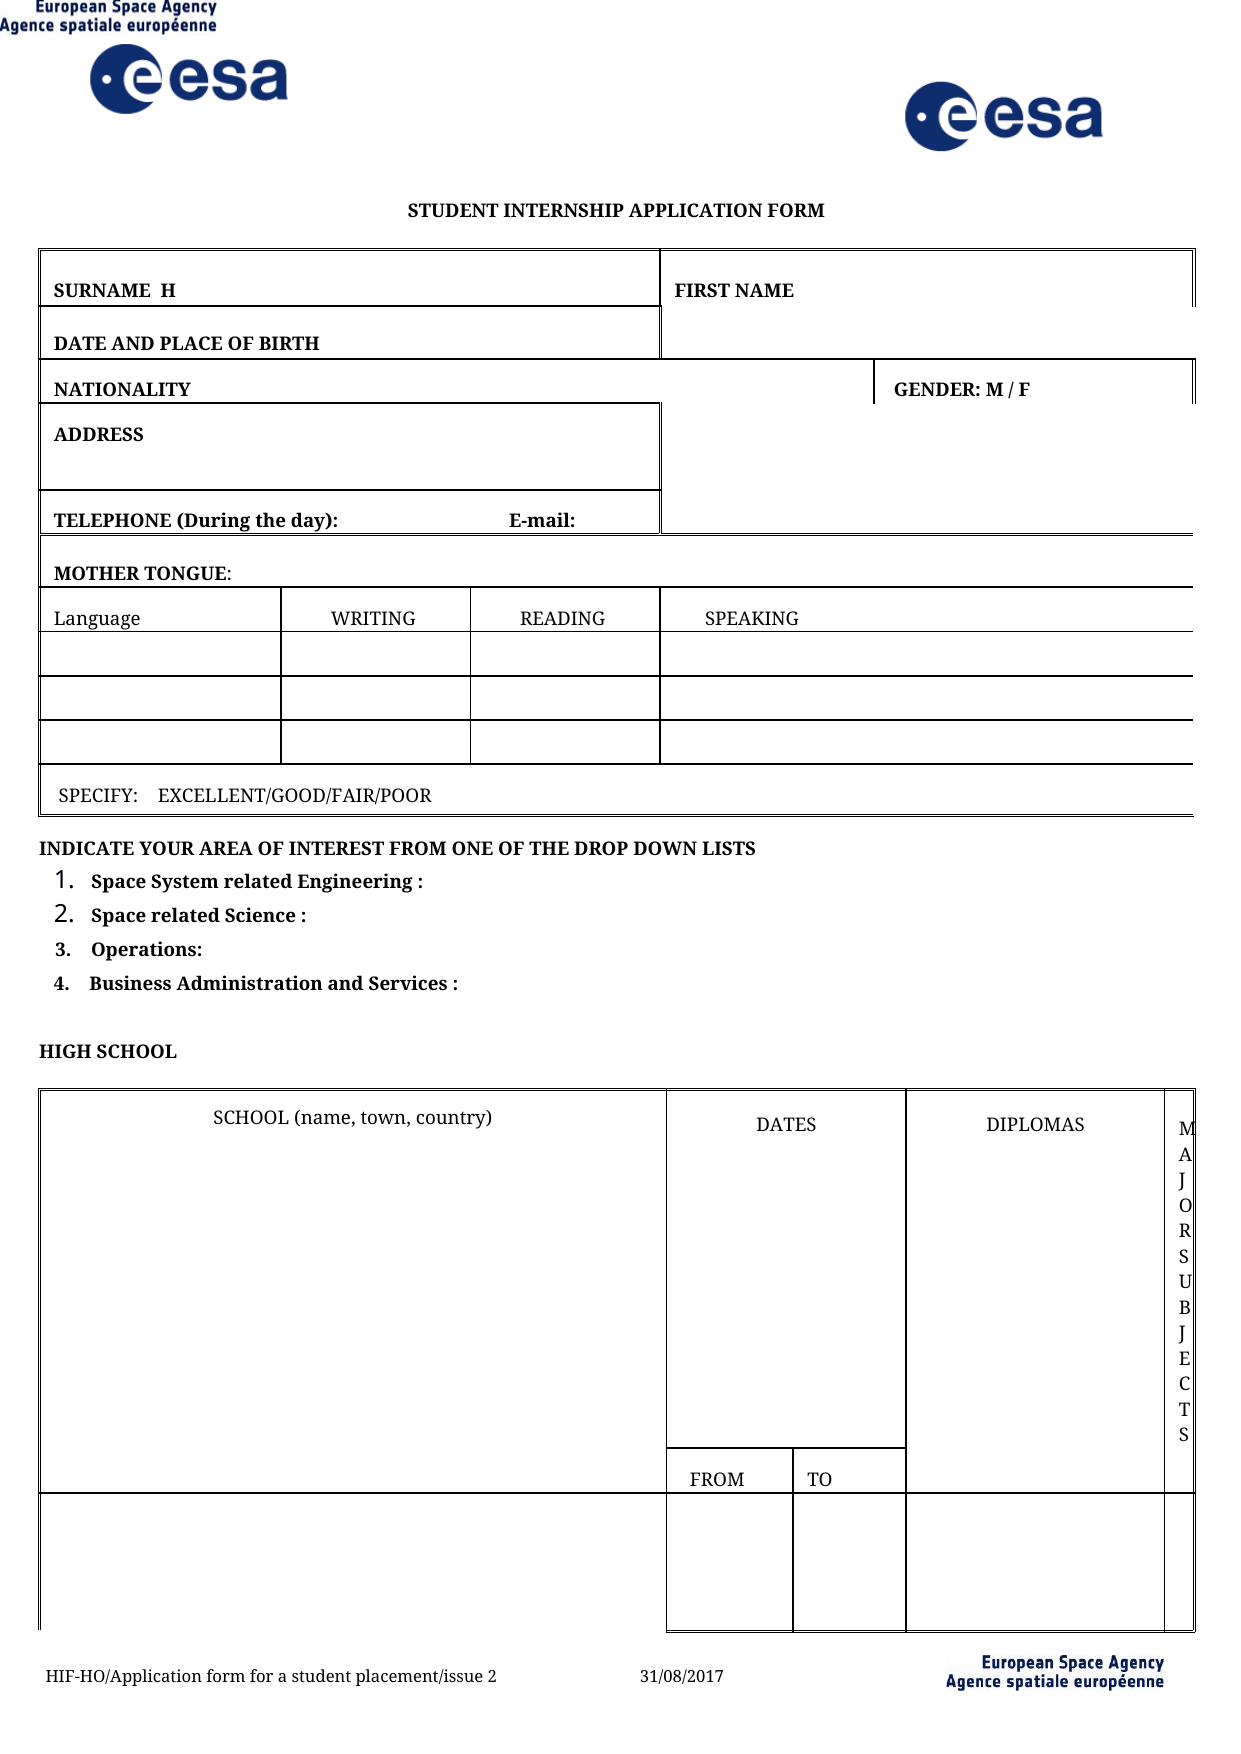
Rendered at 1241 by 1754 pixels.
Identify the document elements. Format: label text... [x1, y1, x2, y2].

table_cell [794, 1580, 905, 1629]
table_cell [1165, 1580, 1193, 1629]
picture [0, 0, 379, 160]
table_cell DATE AND PLACE OF BIRTH [41, 307, 659, 358]
table_cell [1165, 1538, 1193, 1578]
table_cell [41, 721, 280, 763]
table_cell [907, 1494, 1164, 1536]
table_cell READING [471, 588, 659, 631]
text STUDENT INTERNSHIP APPLICATION FORM [39, 197, 1194, 222]
table_cell [907, 1580, 1164, 1629]
table_header SCHOOL (name, town, country) [41, 1091, 666, 1492]
table_cell NATIONALITY [41, 360, 873, 402]
table_cell GENDER: M / F [875, 360, 1192, 402]
table_cell TELEPHONE (During the day): E-mail: [41, 491, 659, 533]
table_cell [471, 677, 659, 719]
table_cell [1165, 1494, 1193, 1536]
table_cell [41, 677, 280, 719]
table_cell [794, 1494, 905, 1536]
table_cell ADDRESS [41, 404, 659, 447]
picture [815, 37, 1194, 197]
list Space System related Engineering : [54, 875, 1194, 892]
table_header DATES [667, 1091, 905, 1447]
table_cell WRITING [282, 588, 470, 631]
table_cell [41, 1494, 666, 1536]
table_header SURNAME H [41, 251, 659, 305]
text 3. Operations: [16, 943, 1194, 960]
text HIGH SCHOOL [39, 1045, 1194, 1062]
table_cell [907, 1538, 1164, 1578]
table_cell [41, 632, 280, 675]
table_cell MOTHER TONGUE: [41, 536, 1193, 586]
table_cell [661, 632, 1193, 675]
table_cell SPEAKING [661, 588, 1193, 631]
table_cell [667, 1580, 792, 1629]
table_cell [667, 1494, 792, 1536]
list Space related Science : [54, 909, 1194, 926]
picture [946, 1655, 1164, 1691]
table_cell Language [41, 588, 280, 631]
table_cell [471, 632, 659, 675]
table_cell [794, 1538, 905, 1578]
table_header DIPLOMAS [907, 1091, 1164, 1492]
table_cell [282, 677, 470, 719]
table_cell [471, 721, 659, 763]
table_cell [667, 1538, 792, 1578]
table_cell SPECIFY: EXCELLENT/GOOD/FAIR/POOR [41, 765, 1193, 814]
table_cell [661, 677, 1193, 719]
table_cell [41, 448, 659, 489]
table_cell [282, 632, 470, 675]
text Indicate your AREA OF Interest from ONE OF the drop down lisTS [39, 841, 1194, 858]
text 4. Business Administration and Services : [54, 977, 1194, 994]
table_cell [41, 1538, 666, 1629]
table_cell [1165, 1449, 1193, 1492]
table_cell TO [794, 1449, 905, 1492]
table_header FIRST NAME [661, 251, 1192, 305]
table_header MAJOR SUBJECTS [1165, 1091, 1193, 1447]
table_cell [661, 721, 1193, 763]
table_cell FROM [667, 1449, 792, 1492]
table_cell [282, 721, 470, 763]
